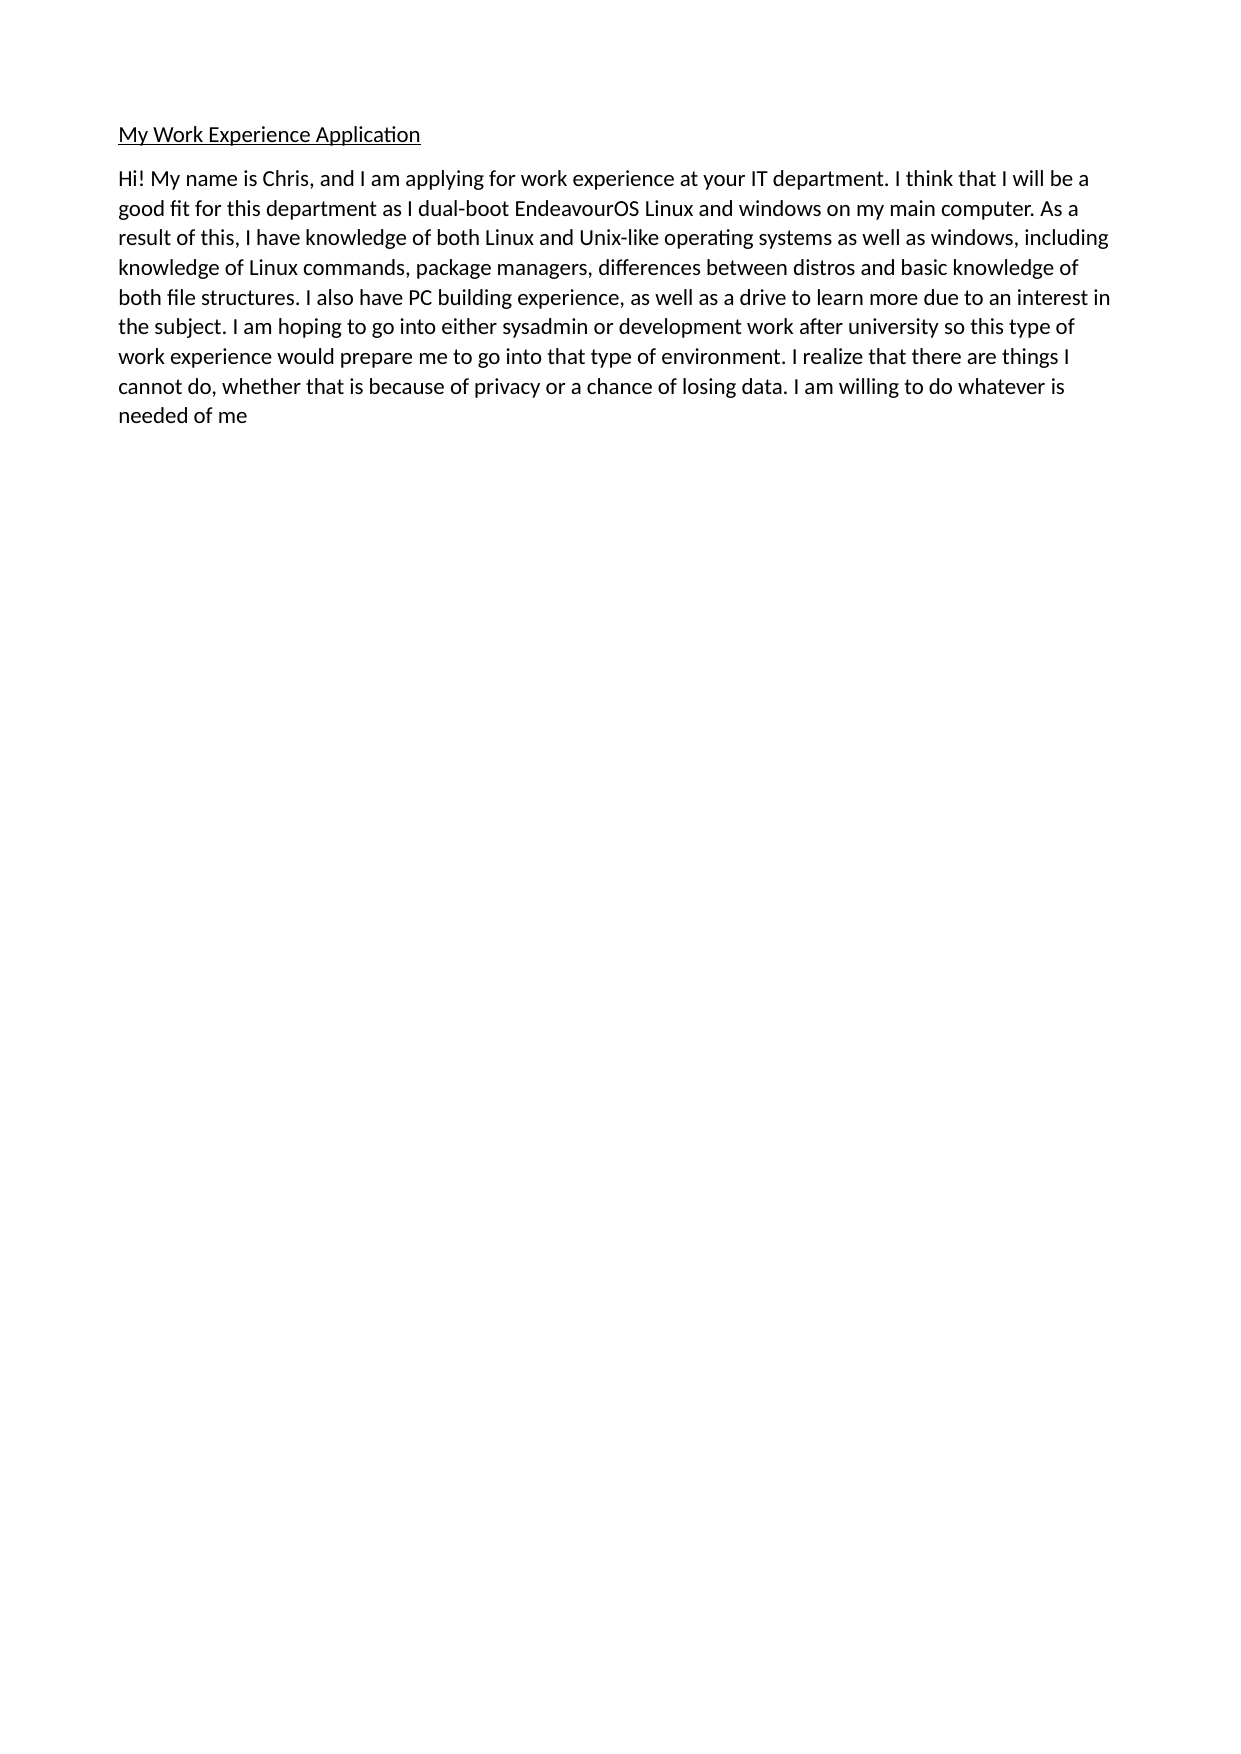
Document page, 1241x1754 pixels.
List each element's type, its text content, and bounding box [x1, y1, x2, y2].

text My Work Experience Application [118, 118, 1122, 148]
text Hi! My name is Chris, and I am applying for work experience at your IT department. I think that I will be a good fit for this department as I dual-boot EndeavourOS Linux and windows on my main computer. As a result of this, I have knowledge of both Linux and Unix-like operating systems as well as windows, including knowledge of Linux commands, package managers, differences between distros and basic knowledge of both file structures. I also have PC building experience, as well as a drive to learn more due to an interest in the subject. I am hoping to go into either sysadmin or development work after university so this type of work experience would prepare me to go into that type of environment. I realize that there are things I cannot do, whether that is because of privacy or a chance of losing data. I am willing to do whatever is needed of me [118, 162, 1122, 429]
